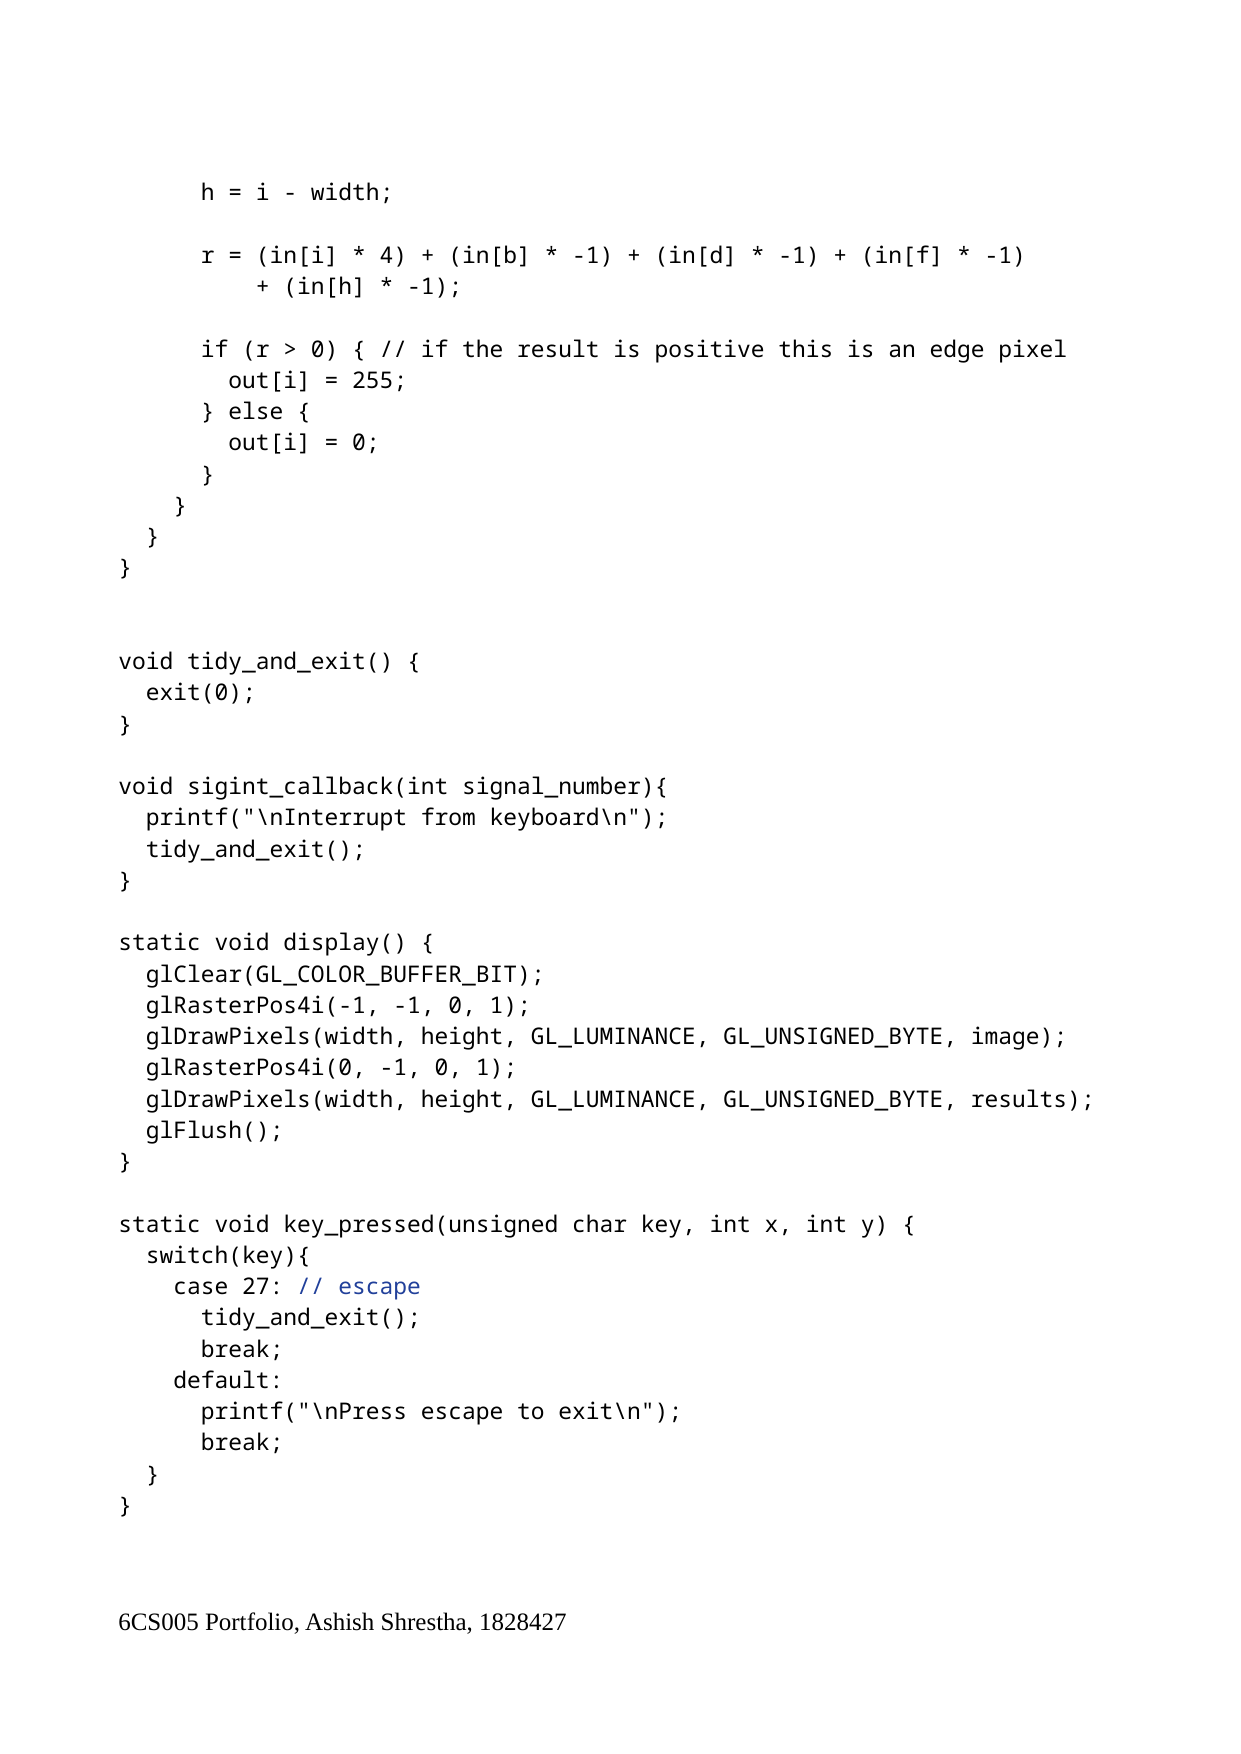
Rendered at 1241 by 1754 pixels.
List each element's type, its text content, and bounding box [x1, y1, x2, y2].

text glRasterPos4i(0, -1, 0, 1); [118, 1051, 1122, 1083]
text glDrawPixels(width, height, GL_LUMINANCE, GL_UNSIGNED_BYTE, results); [118, 1083, 1122, 1114]
text } [118, 864, 1122, 895]
text } else { [118, 395, 1122, 426]
text break; [118, 1426, 1122, 1458]
text glClear(GL_COLOR_BUFFER_BIT); [118, 958, 1122, 989]
text tidy_and_exit(); [118, 1301, 1122, 1333]
text void sigint_callback(int signal_number){ [118, 770, 1122, 801]
text } [118, 1489, 1122, 1520]
text out[i] = 0; [118, 426, 1122, 458]
text } [118, 708, 1122, 739]
text out[i] = 255; [118, 364, 1122, 395]
text } [118, 1145, 1122, 1176]
text h = i - width; [118, 176, 1122, 208]
text glRasterPos4i(-1, -1, 0, 1); [118, 989, 1122, 1020]
text r = (in[i] * 4) + (in[b] * -1) + (in[d] * -1) + (in[f] * -1) [118, 239, 1122, 270]
text break; [118, 1333, 1122, 1364]
text } [118, 551, 1122, 583]
text case 27: // escape [118, 1270, 1122, 1301]
text static void key_pressed(unsigned char key, int x, int y) { [118, 1208, 1122, 1239]
text } [118, 520, 1122, 551]
text if (r > 0) { // if the result is positive this is an edge pixel [118, 333, 1122, 364]
text printf("\nInterrupt from keyboard\n"); [118, 801, 1122, 833]
text default: [118, 1364, 1122, 1395]
text glDrawPixels(width, height, GL_LUMINANCE, GL_UNSIGNED_BYTE, image); [118, 1020, 1122, 1051]
text glFlush(); [118, 1114, 1122, 1145]
text } [118, 458, 1122, 489]
text tidy_and_exit(); [118, 833, 1122, 864]
text printf("\nPress escape to exit\n"); [118, 1395, 1122, 1426]
text exit(0); [118, 676, 1122, 708]
text static void display() { [118, 926, 1122, 958]
text + (in[h] * -1); [118, 270, 1122, 301]
text void tidy_and_exit() { [118, 645, 1122, 676]
text switch(key){ [118, 1239, 1122, 1270]
text } [118, 1458, 1122, 1489]
text } [118, 489, 1122, 520]
